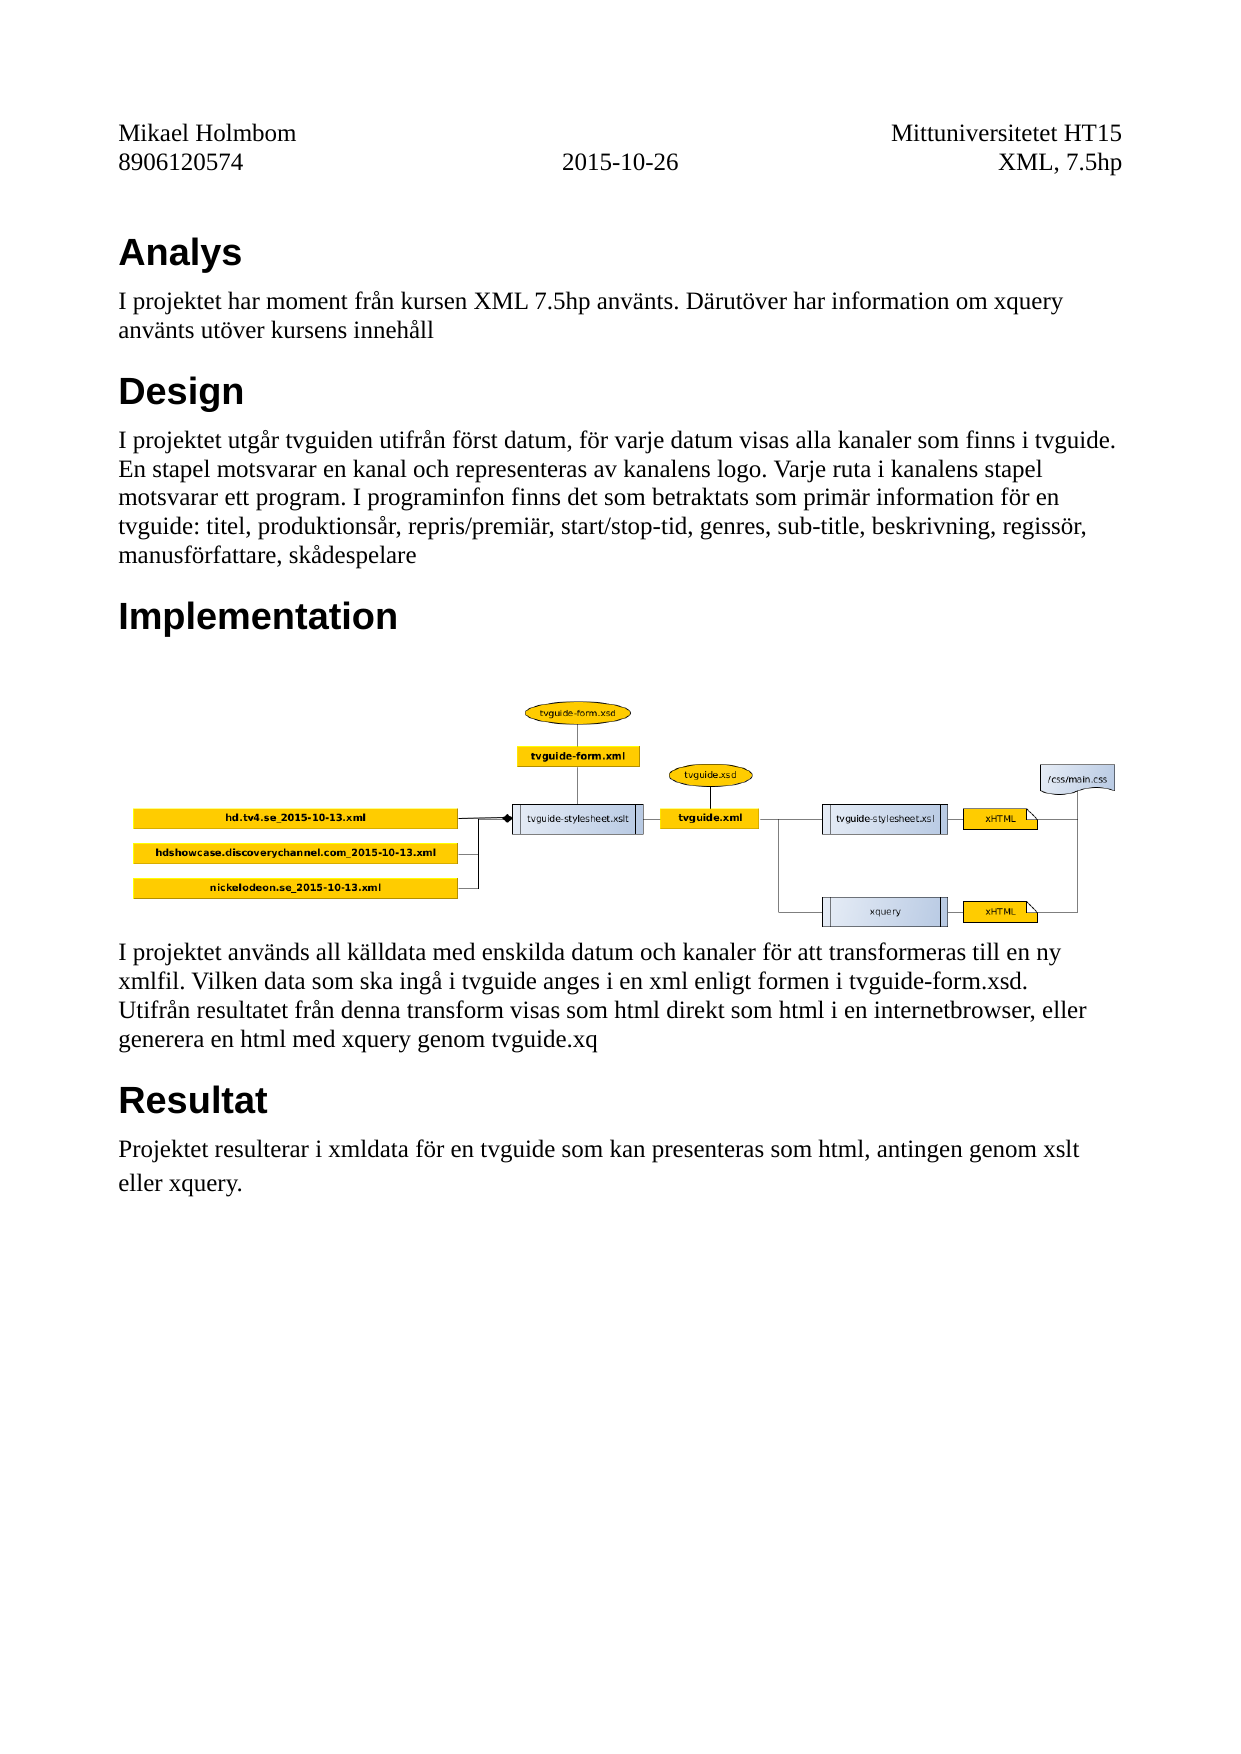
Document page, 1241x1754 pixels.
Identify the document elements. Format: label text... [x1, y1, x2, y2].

text Utifrån resultatet från denna transform visas som html direkt som html i en internetbrowser, eller generera en html med xquery genom tvguide.xq [118, 995, 1122, 1052]
subtitle Resultat [118, 1077, 1122, 1121]
subtitle Analys [118, 230, 1122, 274]
text I projektet har moment från kursen XML 7.5hp använts. Därutöver har information om xquery använts utöver kursens innehåll [118, 286, 1122, 344]
picture [121, 690, 1126, 938]
subtitle Design [118, 369, 1122, 412]
subtitle Implementation [118, 594, 1122, 637]
text Projektet resulterar i xmldata för en tvguide som kan presenteras som html, antingen genom xslt eller xquery. [118, 1134, 1122, 1197]
text I projektet används all källdata med enskilda datum och kanaler för att transformeras till en ny xmlfil. Vilken data som ska ingå i tvguide anges i en xml enligt formen i tvguide-form.xsd. [118, 678, 1122, 995]
text I projektet utgår tvguiden utifrån först datum, för varje datum visas alla kanaler som finns i tvguide. En stapel motsvarar en kanal och representeras av kanalens logo. Varje ruta i kanalens stapel motsvarar ett program. I programinfon finns det som betraktats som primär information för en tvguide: titel, produktionsår, repris/premiär, start/stop-tid, genres, sub-title, beskrivning, regissör, manusförfattare, skådespelare [118, 425, 1122, 569]
